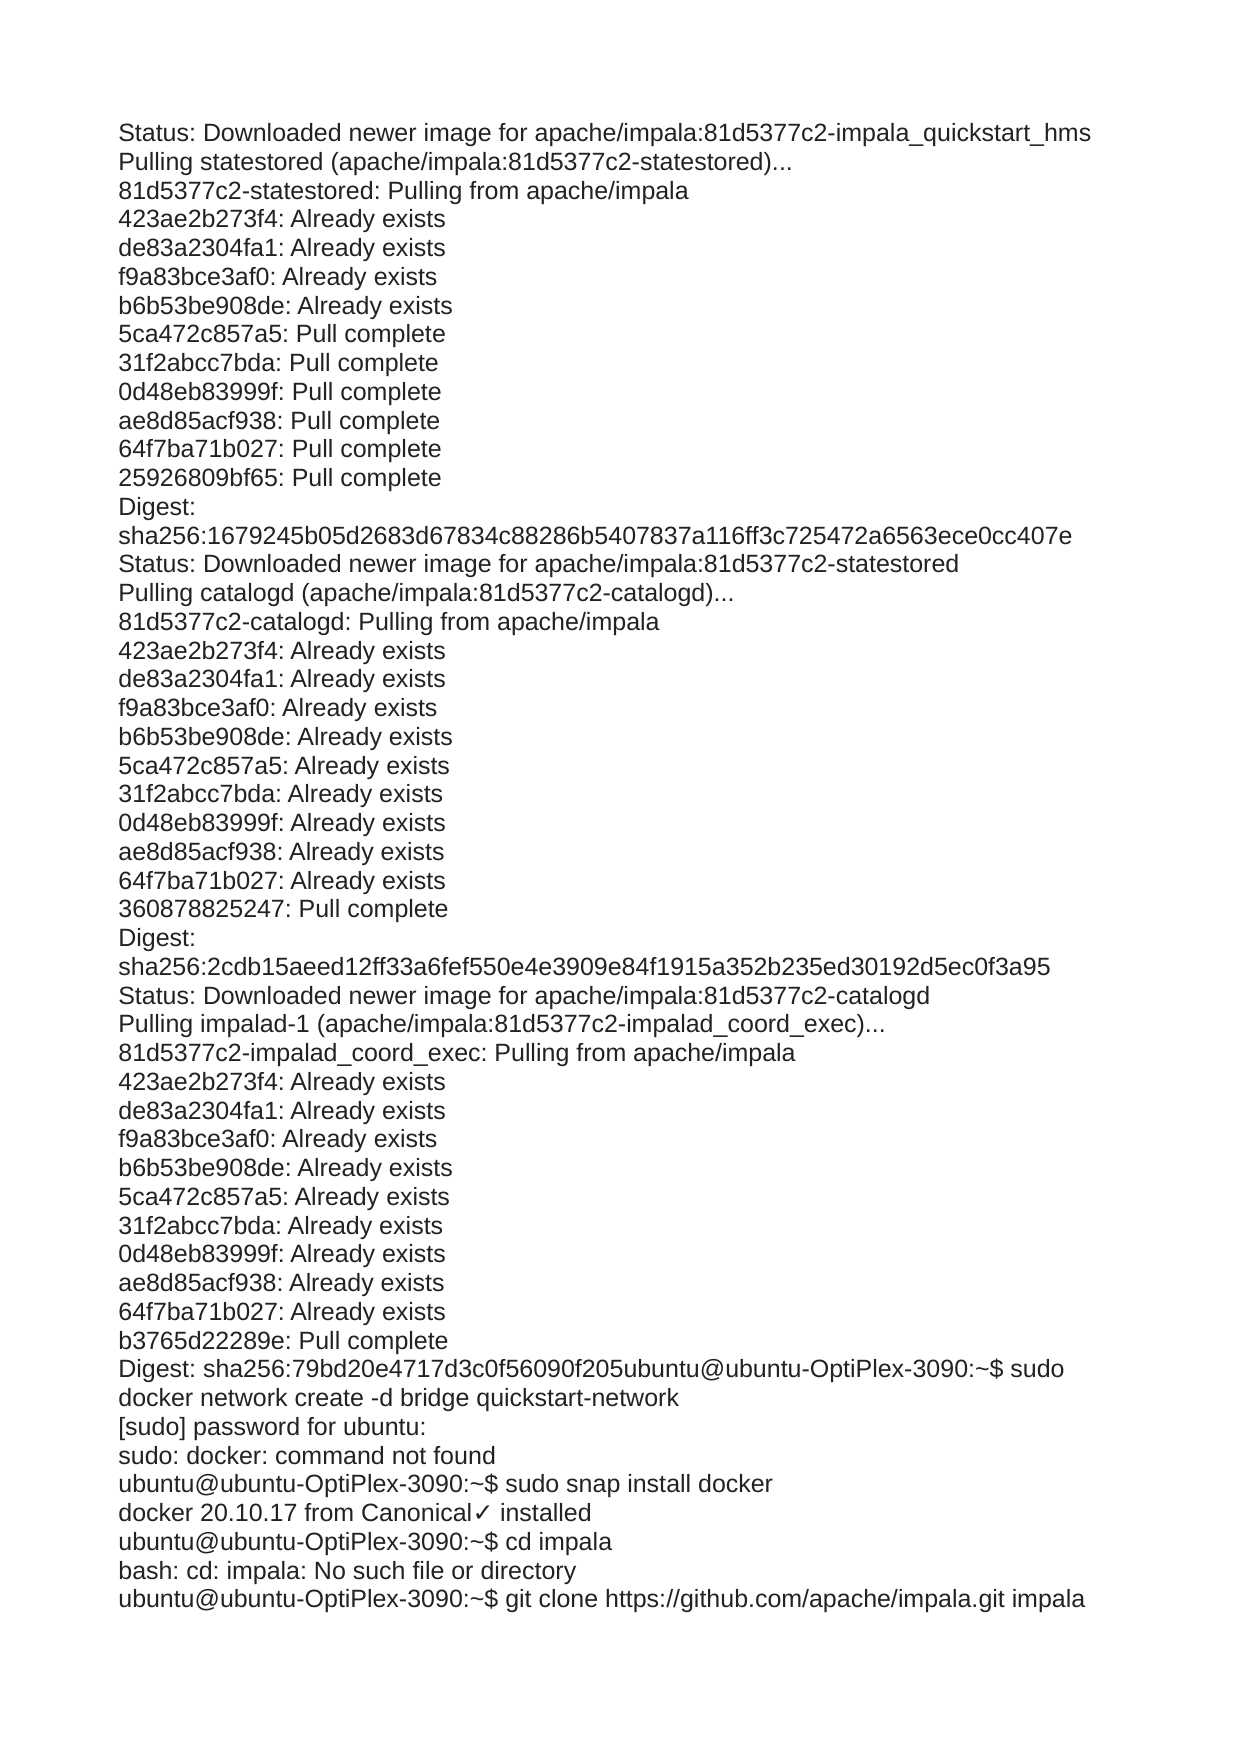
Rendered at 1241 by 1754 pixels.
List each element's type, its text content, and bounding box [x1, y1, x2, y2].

text Digest: sha256:2cdb15aeed12ff33a6fef550e4e3909e84f1915a352b235ed30192d5ec0f3a95 [118, 923, 1122, 981]
text 5ca472c857a5: Already exists [118, 751, 1122, 779]
text ubuntu@ubuntu-OptiPlex-3090:~$ sudo snap install docker [118, 1469, 1122, 1498]
text sudo: docker: command not found [118, 1441, 1122, 1469]
text bash: cd: impala: No such file or directory [118, 1556, 1122, 1584]
text Digest: sha256:1679245b05d2683d67834c88286b5407837a116ff3c725472a6563ece0cc407e [118, 492, 1122, 549]
text 31f2abcc7bda: Pull complete [118, 348, 1122, 377]
text b6b53be908de: Already exists [118, 722, 1122, 751]
text 5ca472c857a5: Pull complete [118, 319, 1122, 348]
text 0d48eb83999f: Already exists [118, 1239, 1122, 1268]
text 64f7ba71b027: Already exists [118, 866, 1122, 894]
text Status: Downloaded newer image for apache/impala:81d5377c2-impala_quickstart_hms [118, 118, 1122, 147]
text 81d5377c2-impalad_coord_exec: Pulling from apache/impala [118, 1038, 1122, 1067]
text Pulling impalad-1 (apache/impala:81d5377c2-impalad_coord_exec)... [118, 1009, 1122, 1038]
text 31f2abcc7bda: Already exists [118, 779, 1122, 808]
text 0d48eb83999f: Already exists [118, 808, 1122, 837]
text 31f2abcc7bda: Already exists [118, 1211, 1122, 1239]
text 5ca472c857a5: Already exists [118, 1182, 1122, 1211]
text Status: Downloaded newer image for apache/impala:81d5377c2-catalogd [118, 981, 1122, 1009]
text 423ae2b273f4: Already exists [118, 636, 1122, 664]
text b6b53be908de: Already exists [118, 291, 1122, 319]
text 0d48eb83999f: Pull complete [118, 377, 1122, 406]
text b3765d22289e: Pull complete [118, 1326, 1122, 1354]
text 423ae2b273f4: Already exists [118, 204, 1122, 233]
text 423ae2b273f4: Already exists [118, 1067, 1122, 1096]
text Pulling statestored (apache/impala:81d5377c2-statestored)... [118, 147, 1122, 176]
text docker 20.10.17 from Canonical✓ installed [118, 1498, 1122, 1527]
text de83a2304fa1: Already exists [118, 233, 1122, 262]
text ae8d85acf938: Already exists [118, 1268, 1122, 1297]
text de83a2304fa1: Already exists [118, 664, 1122, 693]
text 81d5377c2-statestored: Pulling from apache/impala [118, 176, 1122, 204]
text 81d5377c2-catalogd: Pulling from apache/impala [118, 607, 1122, 636]
text Status: Downloaded newer image for apache/impala:81d5377c2-statestored [118, 549, 1122, 578]
text Pulling catalogd (apache/impala:81d5377c2-catalogd)... [118, 578, 1122, 607]
text ubuntu@ubuntu-OptiPlex-3090:~$ git clone https://github.com/apache/impala.git impala [118, 1584, 1122, 1613]
text 360878825247: Pull complete [118, 894, 1122, 923]
text 25926809bf65: Pull complete [118, 463, 1122, 492]
text de83a2304fa1: Already exists [118, 1096, 1122, 1124]
text ae8d85acf938: Pull complete [118, 406, 1122, 434]
text f9a83bce3af0: Already exists [118, 262, 1122, 291]
text ubuntu@ubuntu-OptiPlex-3090:~$ cd impala [118, 1527, 1122, 1556]
text Digest: sha256:79bd20e4717d3c0f56090f205ubuntu@ubuntu-OptiPlex-3090:~$ sudo docker network create -d bridge quickstart-network [118, 1354, 1122, 1412]
text f9a83bce3af0: Already exists [118, 1124, 1122, 1153]
text 64f7ba71b027: Pull complete [118, 434, 1122, 463]
text [sudo] password for ubuntu: [118, 1412, 1122, 1441]
text 64f7ba71b027: Already exists [118, 1297, 1122, 1326]
text b6b53be908de: Already exists [118, 1153, 1122, 1182]
text ae8d85acf938: Already exists [118, 837, 1122, 866]
text f9a83bce3af0: Already exists [118, 693, 1122, 722]
